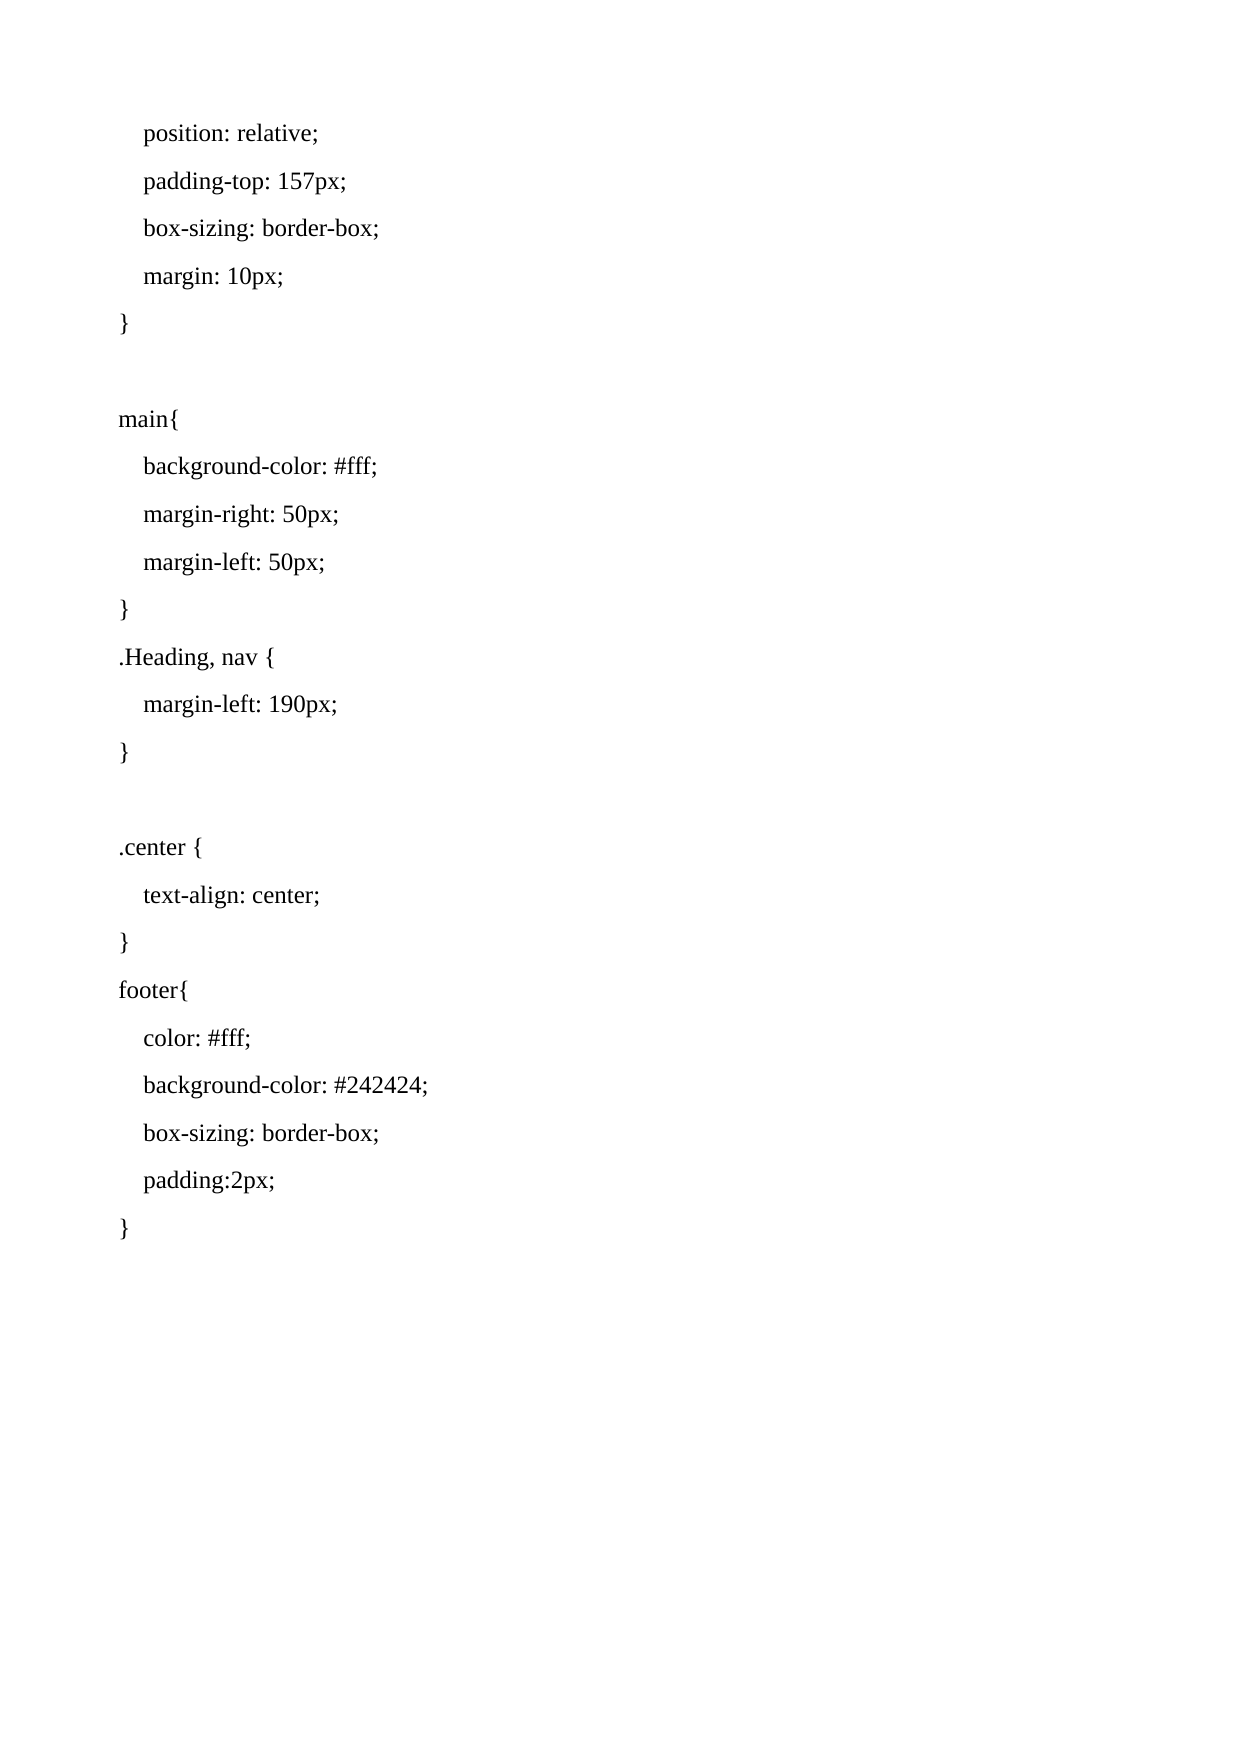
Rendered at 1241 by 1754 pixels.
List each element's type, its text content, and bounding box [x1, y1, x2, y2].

text } [118, 308, 1122, 337]
text background-color: #242424; [118, 1070, 1122, 1099]
text margin-left: 50px; [118, 547, 1122, 575]
text background-color: #fff; [118, 451, 1122, 480]
text margin: 10px; [118, 261, 1122, 290]
text padding:2px; [118, 1165, 1122, 1194]
text } [118, 1213, 1122, 1242]
text box-sizing: border-box; [118, 213, 1122, 242]
text main{ [118, 404, 1122, 432]
text } [118, 927, 1122, 956]
text .Heading, nav { [118, 642, 1122, 671]
text position: relative; [118, 118, 1122, 147]
text margin-right: 50px; [118, 499, 1122, 528]
text .center { [118, 832, 1122, 861]
text box-sizing: border-box; [118, 1118, 1122, 1147]
text footer{ [118, 975, 1122, 1004]
text padding-top: 157px; [118, 166, 1122, 194]
text } [118, 594, 1122, 623]
text } [118, 737, 1122, 766]
text color: #fff; [118, 1023, 1122, 1051]
text text-align: center; [118, 880, 1122, 908]
text margin-left: 190px; [118, 689, 1122, 718]
